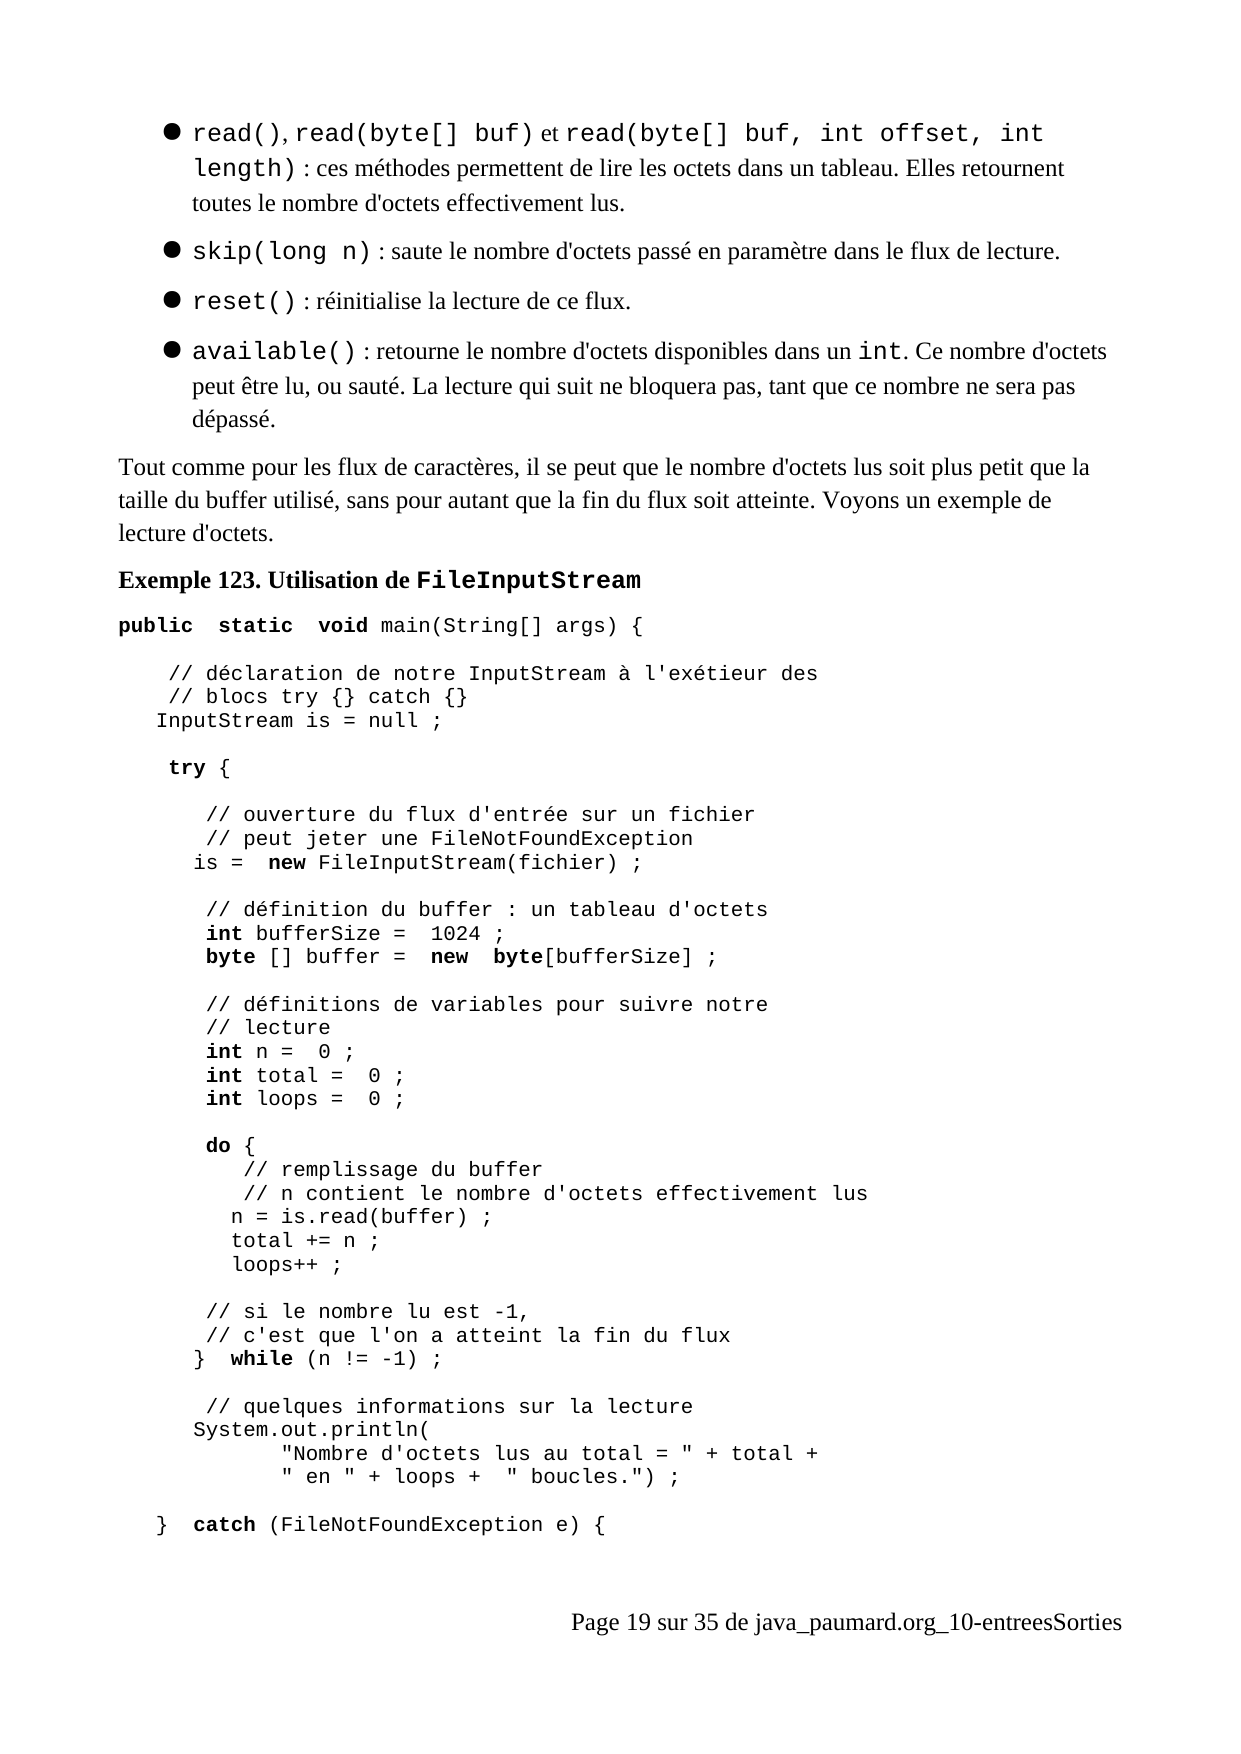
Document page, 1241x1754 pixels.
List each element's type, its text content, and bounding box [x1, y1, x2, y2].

text Tout comme pour les flux de caractères, il se peut que le nombre d'octets lus soit plus petit que la taille du buffer utilisé, sans pour autant que la fin du flux soit atteinte. Voyons un exemple de lecture d'octets. [118, 452, 1122, 546]
text byte [] buffer = new byte[bufferSize] ; [118, 946, 1122, 970]
text // déclaration de notre InputStream à l'exétieur des [118, 663, 1122, 686]
list reset() : réinitialise la lecture de ce flux. [162, 286, 1122, 317]
text "Nombre d'octets lus au total = " + total + [118, 1443, 1122, 1467]
text total += n ; [118, 1230, 1122, 1254]
text // remplissage du buffer [118, 1159, 1122, 1183]
text " en " + loops + " boucles.") ; [118, 1467, 1122, 1490]
text // blocs try {} catch {} [118, 686, 1122, 710]
text loops++ ; [118, 1254, 1122, 1277]
text int n = 0 ; [118, 1041, 1122, 1064]
text Exemple 123. Utilisation de FileInputStream [118, 565, 1122, 596]
list skip(long n) : saute le nombre d'octets passé en paramètre dans le flux de lecture. [162, 236, 1122, 267]
text int bufferSize = 1024 ; [118, 923, 1122, 946]
text // ouverture du flux d'entrée sur un fichier [118, 804, 1122, 828]
text // si le nombre lu est -1, [118, 1301, 1122, 1325]
text try { [118, 757, 1122, 781]
text // lecture [118, 1017, 1122, 1041]
list available() : retourne le nombre d'octets disponibles dans un int. Ce nombre d'octets peut être lu, ou sauté. La lecture qui suit ne bloquera pas, tant que ce nombre ne sera pas dépassé. [162, 336, 1122, 433]
list read(), read(byte[] buf) et read(byte[] buf, int offset, int length) : ces méthodes permettent de lire les octets dans un tableau. Elles retournent toutes le nombre d'octets effectivement lus. [162, 118, 1122, 217]
text InputStream is = null ; [118, 710, 1122, 733]
text do { [118, 1136, 1122, 1159]
text // quelques informations sur la lecture [118, 1396, 1122, 1419]
text public static void main(String[] args) { [118, 615, 1122, 639]
text // peut jeter une FileNotFoundException [118, 828, 1122, 852]
text n = is.read(buffer) ; [118, 1206, 1122, 1230]
text // c'est que l'on a atteint la fin du flux [118, 1325, 1122, 1348]
text is = new FileInputStream(fichier) ; [118, 852, 1122, 875]
text } catch (FileNotFoundException e) { [118, 1514, 1122, 1537]
text } while (n != -1) ; [118, 1348, 1122, 1372]
text System.out.println( [118, 1419, 1122, 1443]
text // définitions de variables pour suivre notre [118, 994, 1122, 1017]
text int loops = 0 ; [118, 1088, 1122, 1112]
text int total = 0 ; [118, 1064, 1122, 1088]
text // définition du buffer : un tableau d'octets [118, 899, 1122, 923]
text // n contient le nombre d'octets effectivement lus [118, 1183, 1122, 1206]
